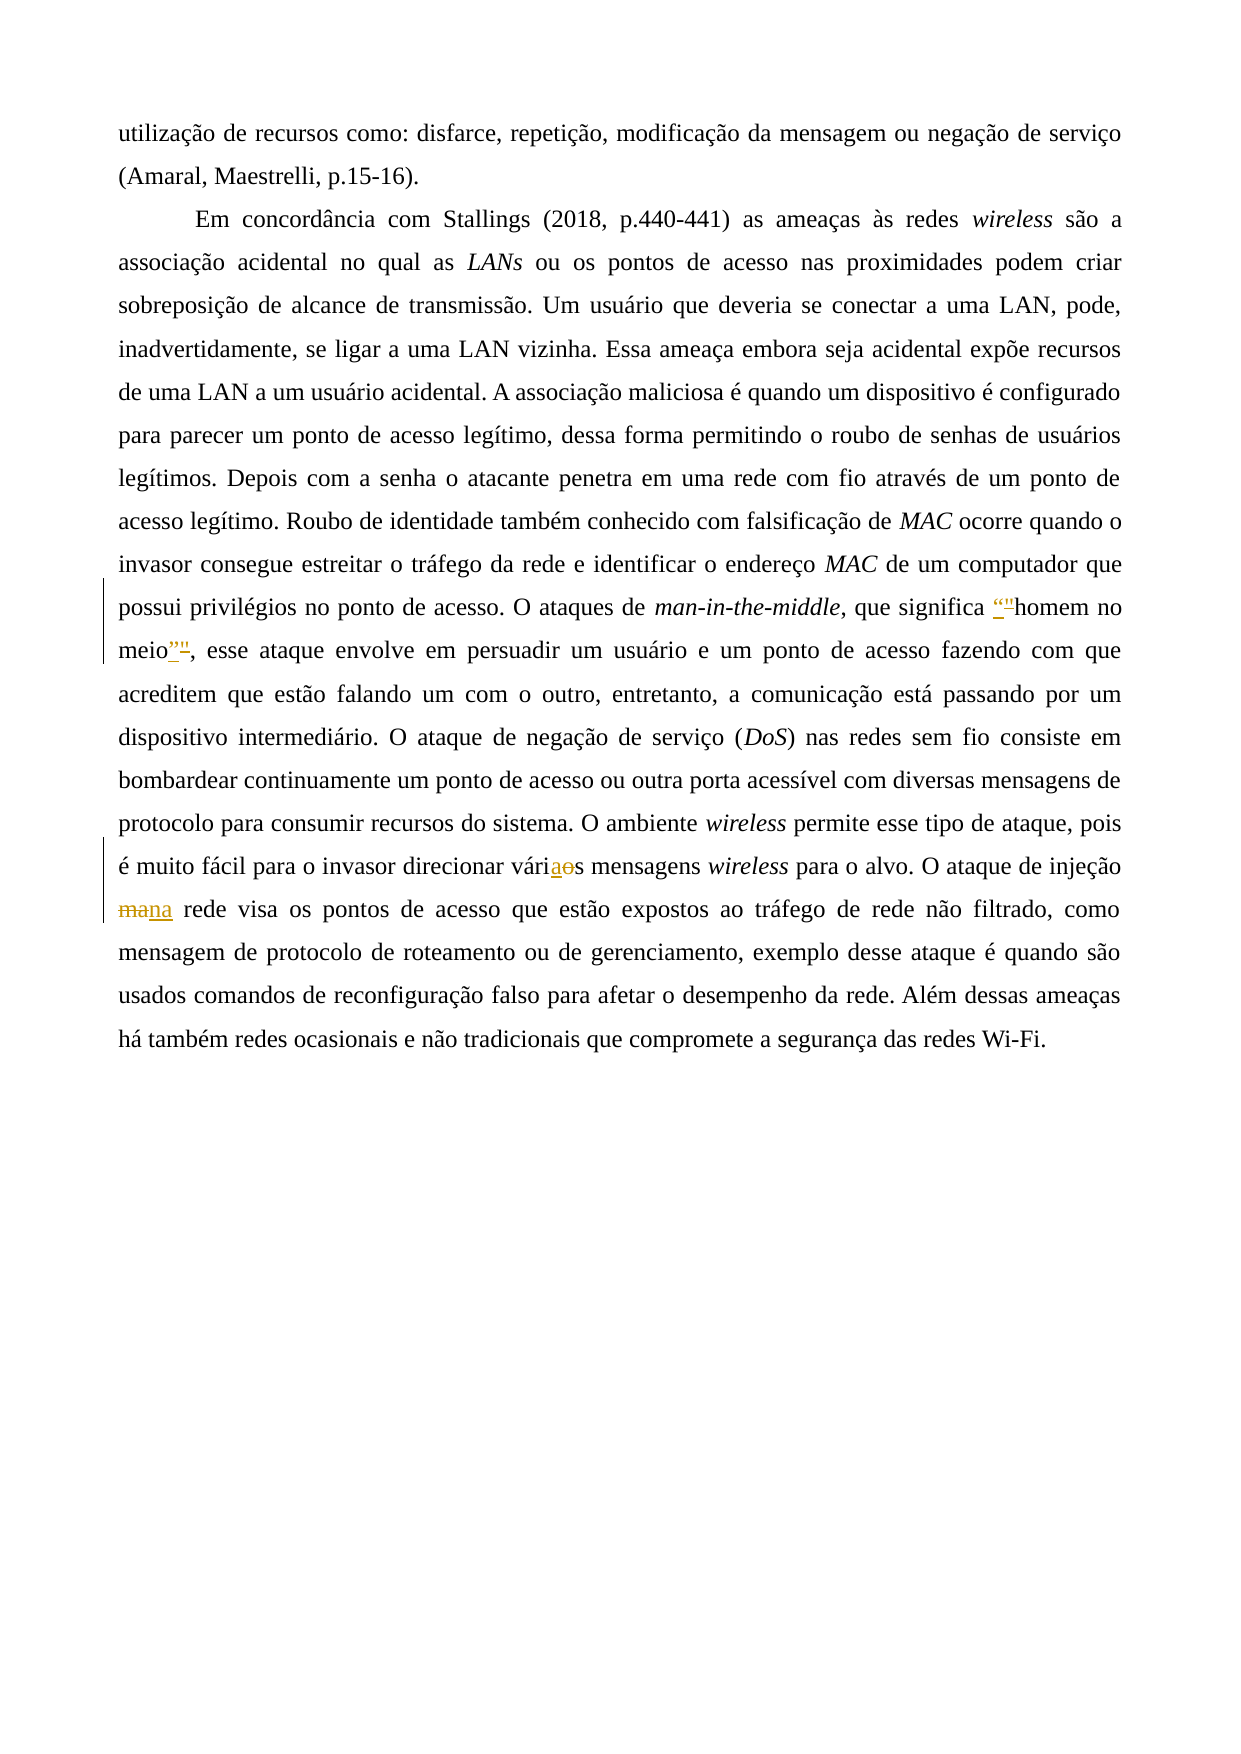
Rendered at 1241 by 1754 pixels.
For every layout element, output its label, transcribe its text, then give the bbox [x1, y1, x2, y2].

text Em concordância com Stallings (2018, p.440-441) as ameaças às redes wireless são a associação acidental no qual as LANs ou os pontos de acesso nas proximidades podem criar sobreposição de alcance de transmissão. Um usuário que deveria se conectar a uma LAN, pode, inadvertidamente, se ligar a uma LAN vizinha. Essa ameaça embora seja acidental expõe recursos de uma LAN a um usuário acidental. A associação maliciosa é quando um dispositivo é configurado para parecer um ponto de acesso legítimo, dessa forma permitindo o roubo de senhas de usuários legítimos. Depois com a senha o atacante penetra em uma rede com fio através de um ponto de acesso legítimo. Roubo de identidade também conhecido com falsificação de MAC ocorre quando o invasor consegue estreitar o tráfego da rede e identificar o endereço MAC de um computador que possui privilégios no ponto de acesso. O ataques de man-in-the-middle, que significa “homem no meio”, esse ataque envolve em persuadir um usuário e um ponto de acesso fazendo com que acreditem que estão falando um com o outro, entretanto, a comunicação está passando por um dispositivo intermediário. O ataque de negação de serviço (DoS) nas redes sem fio consiste em bombardear continuamente um ponto de acesso ou outra porta acessível com diversas mensagens de protocolo para consumir recursos do sistema. O ambiente wireless permite esse tipo de ataque, pois é muito fácil para o invasor direcionar várias mensagens wireless para o alvo. O ataque de injeção na rede visa os pontos de acesso que estão expostos ao tráfego de rede não filtrado, como mensagem de protocolo de roteamento ou de gerenciamento, exemplo desse ataque é quando são usados comandos de reconfiguração falso para afetar o desempenho da rede. Além dessas ameaças há também redes ocasionais e não tradicionais que compromete a segurança das redes Wi-Fi. [118, 204, 1122, 1052]
text utilização de recursos como: disfarce, repetição, modificação da mensagem ou negação de serviço (Amaral, Maestrelli, p.15-16). [118, 118, 1122, 190]
